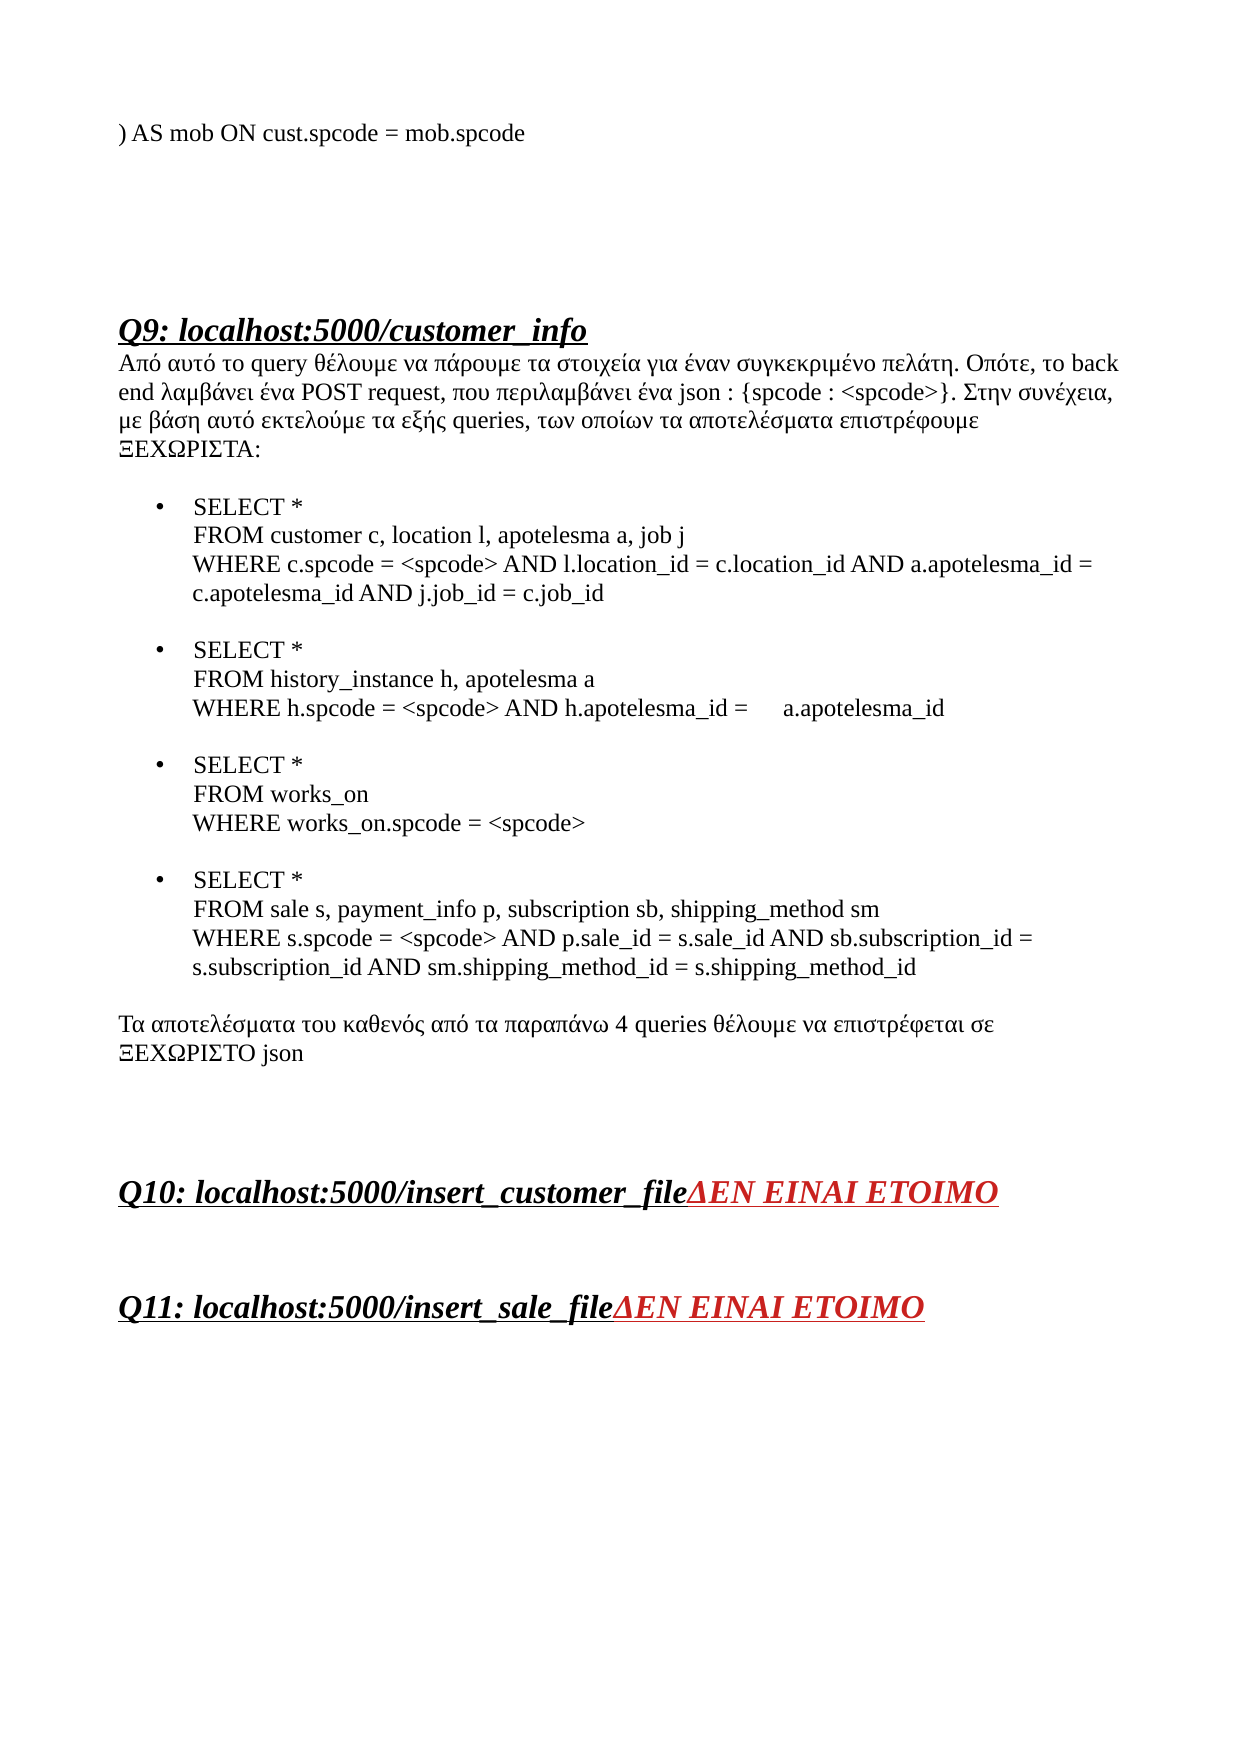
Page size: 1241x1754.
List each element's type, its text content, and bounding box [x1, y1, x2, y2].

text WHERE s.spcode = <spcode> AND p.sale_id = s.sale_id AND sb.subscription_id = s.subscription_id AND sm.shipping_method_id = s.shipping_method_id [118, 923, 1122, 981]
text WHERE works_on.spcode = <spcode> [118, 808, 1122, 837]
text WHERE h.spcode = <spcode> AND h.apotelesma_id = a.apotelesma_id [118, 693, 1122, 722]
list SELECT * [156, 492, 1122, 521]
text Q10: localhost:5000/insert_customer_fileΔΕΝ ΕΙΝΑΙ ΕΤΟΙΜΟ [118, 1172, 1122, 1211]
list FROM history_instance h, apotelesma a [156, 664, 1122, 693]
list FROM customer c, location l, apotelesma a, job j [156, 521, 1122, 549]
list FROM sale s, payment_info p, subscription sb, shipping_method sm [156, 894, 1122, 923]
text ) AS mob ON cust.spcode = mob.spcode [118, 118, 1122, 147]
list FROM works_on [156, 779, 1122, 808]
text Τα αποτελέσματα του καθενός από τα παραπάνω 4 queries θέλουμε να επιστρέφεται σε ΞΕΧΩΡΙΣΤΟ json [118, 1009, 1122, 1067]
text Από αυτό το query θέλουμε να πάρουμε τα στοιχεία για έναν συγκεκριμένο πελάτη. Οπότε, το back end λαμβάνει ένα POST request, που περιλαμβάνει ένα json : {spcode : <spcode>}. Στην συνέχεια, με βάση αυτό εκτελούμε τα εξής queries, των οποίων τα αποτελέσματα επιστρέφουμε ΞΕΧΩΡΙΣΤΑ: [118, 348, 1122, 463]
list SELECT * [156, 751, 1122, 779]
list SELECT * [156, 636, 1122, 664]
text Q9: localhost:5000/customer_info [118, 310, 1122, 348]
text Q11: localhost:5000/insert_sale_fileΔΕΝ ΕΙΝΑΙ ΕΤΟΙΜΟ [118, 1287, 1122, 1326]
list SELECT * [156, 866, 1122, 894]
text WHERE c.spcode = <spcode> AND l.location_id = c.location_id AND a.apotelesma_id = c.apotelesma_id AND j.job_id = c.job_id [118, 549, 1122, 607]
